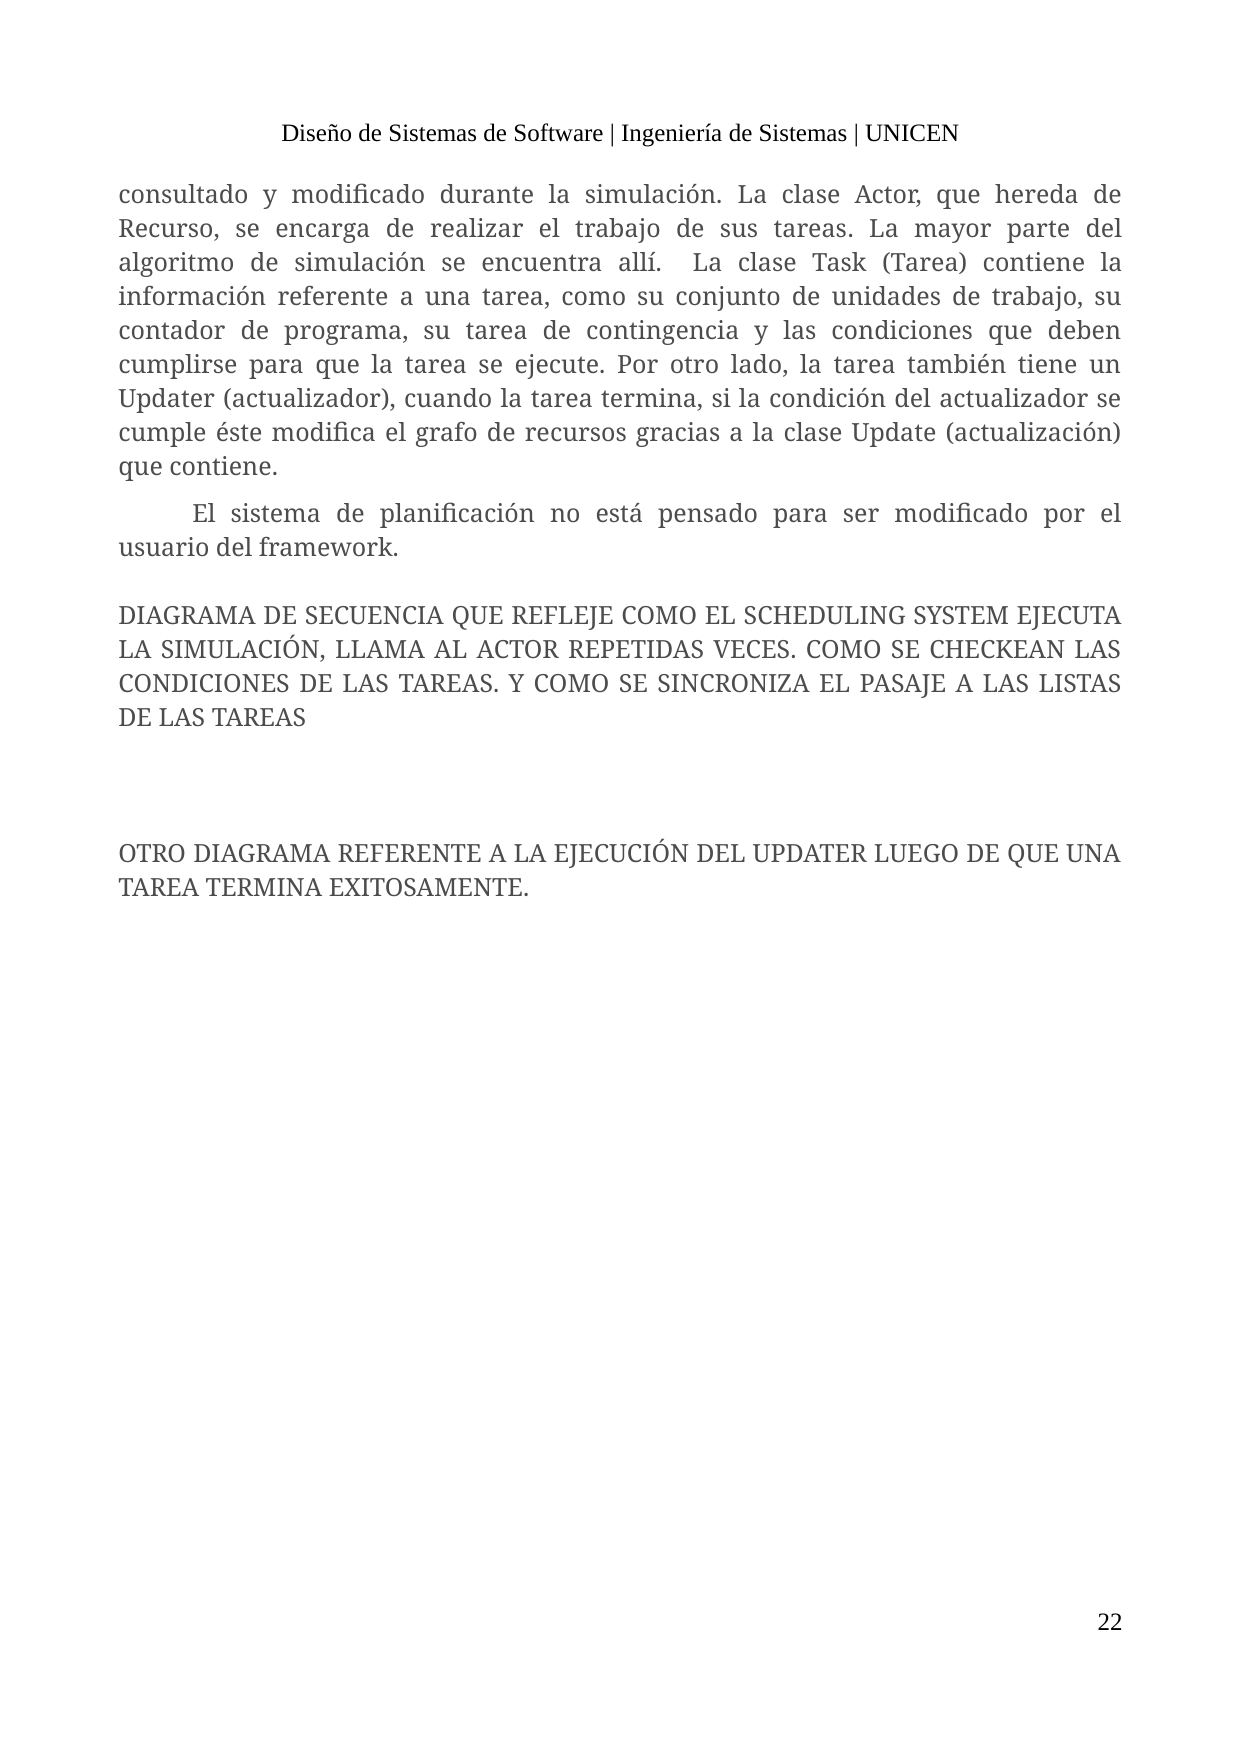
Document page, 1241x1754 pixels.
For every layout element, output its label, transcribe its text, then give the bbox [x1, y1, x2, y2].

text OTRO DIAGRAMA REFERENTE A LA EJECUCIÓN DEL UPDATER LUEGO DE QUE UNA TAREA TERMINA EXITOSAMENTE. [118, 836, 1122, 904]
text El sistema de planificación no está pensado para ser modificado por el usuario del framework. [118, 495, 1122, 563]
text DIAGRAMA DE SECUENCIA QUE REFLEJE COMO EL SCHEDULING SYSTEM EJECUTA LA SIMULACIÓN, LLAMA AL ACTOR REPETIDAS VECES. COMO SE CHECKEAN LAS CONDICIONES DE LAS TAREAS. Y COMO SE SINCRONIZA EL PASAJE A LAS LISTAS DE LAS TAREAS [118, 598, 1122, 734]
text consultado y modificado durante la simulación. La clase Actor, que hereda de Recurso, se encarga de realizar el trabajo de sus tareas. La mayor parte del algoritmo de simulación se encuentra allí. La clase Task (Tarea) contiene la información referente a una tarea, como su conjunto de unidades de trabajo, su contador de programa, su tarea de contingencia y las condiciones que deben cumplirse para que la tarea se ejecute. Por otro lado, la tarea también tiene un Updater (actualizador), cuando la tarea termina, si la condición del actualizador se cumple éste modifica el grafo de recursos gracias a la clase Update (actualización) que contiene. [118, 176, 1122, 483]
